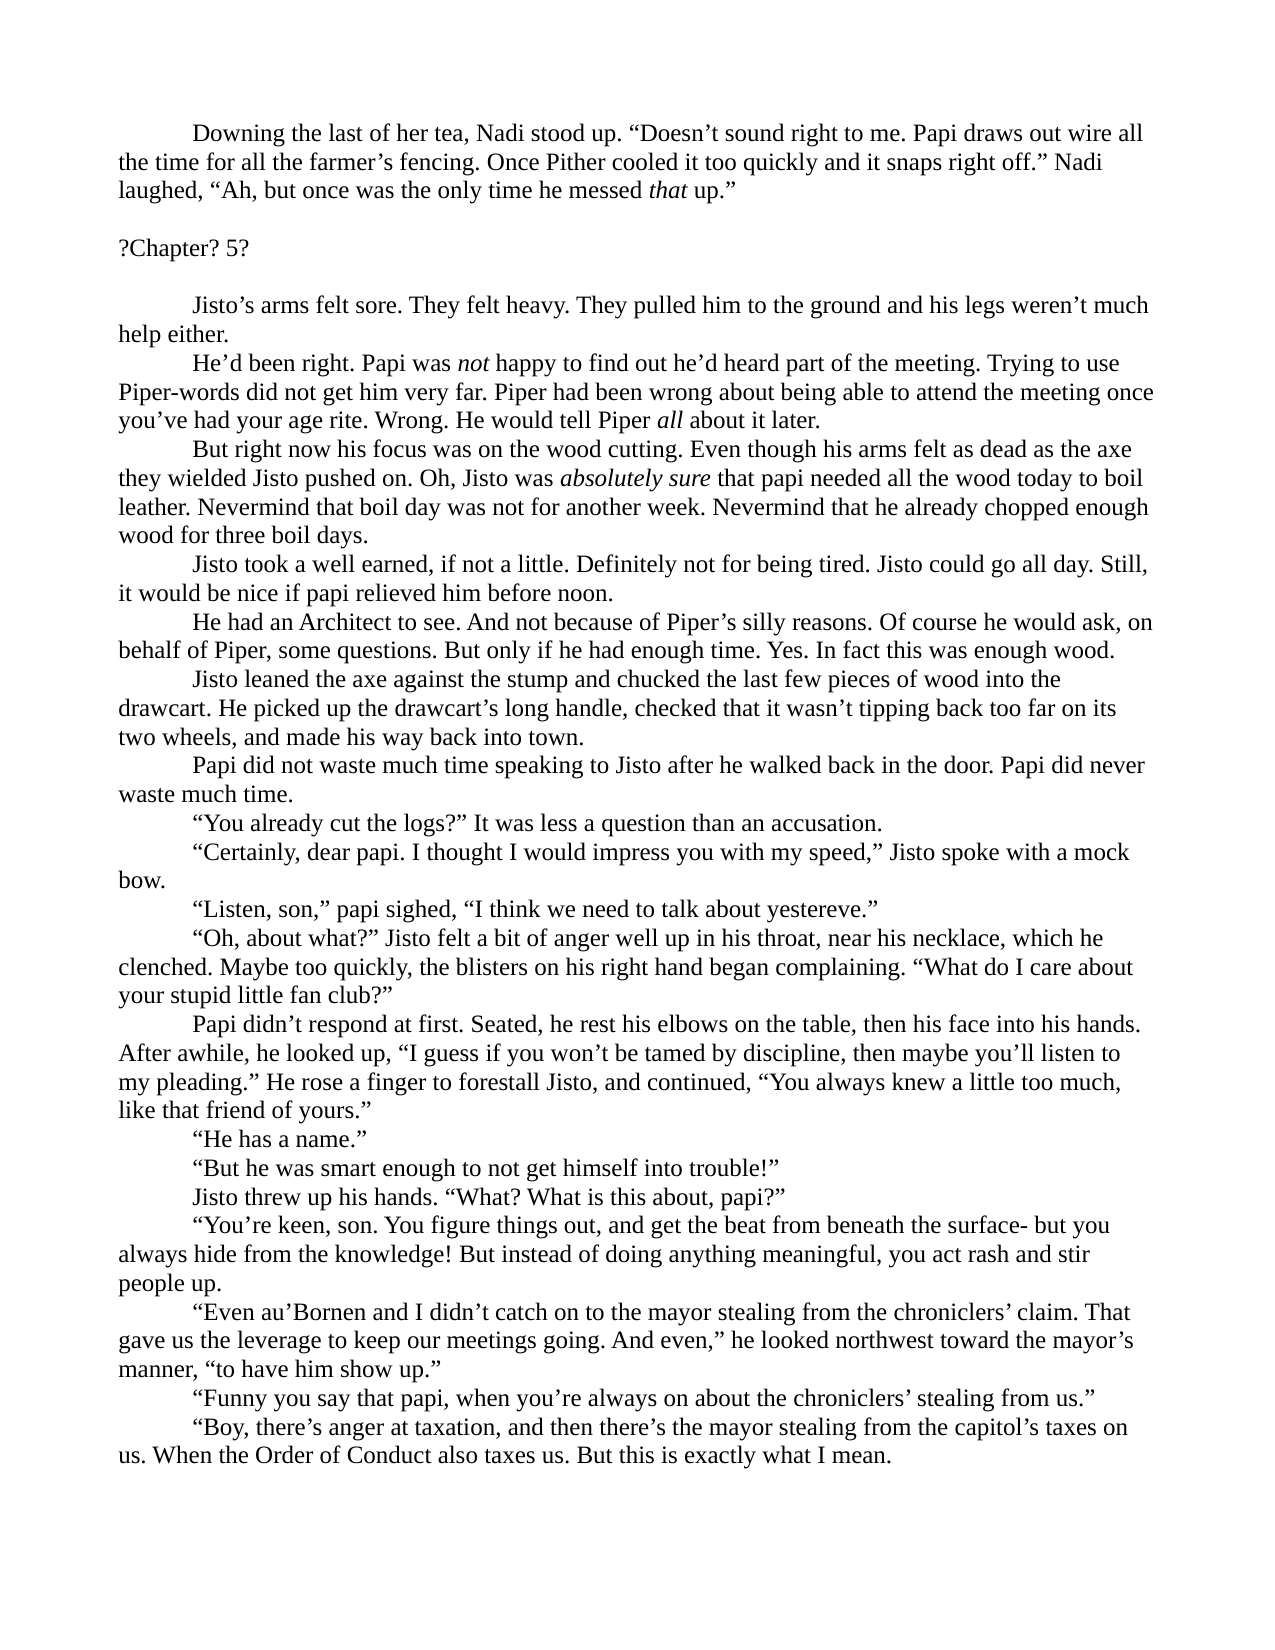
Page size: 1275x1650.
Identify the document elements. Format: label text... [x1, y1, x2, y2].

text Jisto’s arms felt sore. They felt heavy. They pulled him to the ground and his legs weren’t much help either. [118, 291, 1157, 348]
text He had an Architect to see. And not because of Piper’s silly reasons. Of course he would ask, on behalf of Piper, some questions. But only if he had enough time. Yes. In fact this was enough wood. [118, 607, 1157, 664]
text “But he was smart enough to not get himself into trouble!” [118, 1153, 1157, 1182]
text Downing the last of her tea, Nadi stood up. “Doesn’t sound right to me. Papi draws out wire all the time for all the farmer’s fencing. Once Pither cooled it too quickly and it snaps right off.” Nadi laughed, “Ah, but once was the only time he messed that up.” [118, 118, 1157, 204]
text “Even au’Bornen and I didn’t catch on to the mayor stealing from the chroniclers’ claim. That gave us the leverage to keep our meetings going. And even,” he looked northwest toward the mayor’s manner, “to have him show up.” [118, 1297, 1157, 1383]
text Jisto took a well earned, if not a little. Definitely not for being tired. Jisto could go all day. Still, it would be nice if papi relieved him before noon. [118, 549, 1157, 607]
text “Boy, there’s anger at taxation, and then there’s the mayor stealing from the capitol’s taxes on us. When the Order of Conduct also taxes us. But this is exactly what I mean. [118, 1412, 1157, 1469]
text Jisto leaned the axe against the stump and chucked the last few pieces of wood into the drawcart. He picked up the drawcart’s long handle, checked that it wasn’t tipping back too far on its two wheels, and made his way back into town. [118, 664, 1157, 751]
text But right now his focus was on the wood cutting. Even though his arms felt as dead as the axe they wielded Jisto pushed on. Oh, Jisto was absolutely sure that papi needed all the wood today to boil leather. Nevermind that boil day was not for another week. Nevermind that he already chopped enough wood for three boil days. [118, 434, 1157, 549]
text “You already cut the logs?” It was less a question than an accusation. [118, 808, 1157, 837]
text Jisto threw up his hands. “What? What is this about, papi?” [118, 1182, 1157, 1211]
text Papi did not waste much time speaking to Jisto after he walked back in the door. Papi did never waste much time. [118, 751, 1157, 808]
text “He has a name.” [118, 1124, 1157, 1153]
text Papi didn’t respond at first. Seated, he rest his elbows on the table, then his face into his hands. After awhile, he looked up, “I guess if you won’t be tamed by discipline, then maybe you’ll listen to my pleading.” He rose a finger to forestall Jisto, and continued, “You always knew a little too much, like that friend of yours.” [118, 1009, 1157, 1124]
text “Funny you say that papi, when you’re always on about the chroniclers’ stealing from us.” [118, 1383, 1157, 1412]
text “Listen, son,” papi sighed, “I think we need to talk about yestereve.” [118, 894, 1157, 923]
text “You’re keen, son. You figure things out, and get the beat from beneath the surface- but you always hide from the knowledge! But instead of doing anything meaningful, you act rash and stir people up. [118, 1211, 1157, 1297]
text “Oh, about what?” Jisto felt a bit of anger well up in his throat, near his necklace, which he clenched. Maybe too quickly, the blisters on his right hand began complaining. “What do I care about your stupid little fan club?” [118, 923, 1157, 1009]
text ?Chapter? 5? [118, 233, 1157, 262]
text He’d been right. Papi was not happy to find out he’d heard part of the meeting. Trying to use Piper-words did not get him very far. Piper had been wrong about being able to attend the meeting once you’ve had your age rite. Wrong. He would tell Piper all about it later. [118, 348, 1157, 434]
text “Certainly, dear papi. I thought I would impress you with my speed,” Jisto spoke with a mock bow. [118, 837, 1157, 894]
